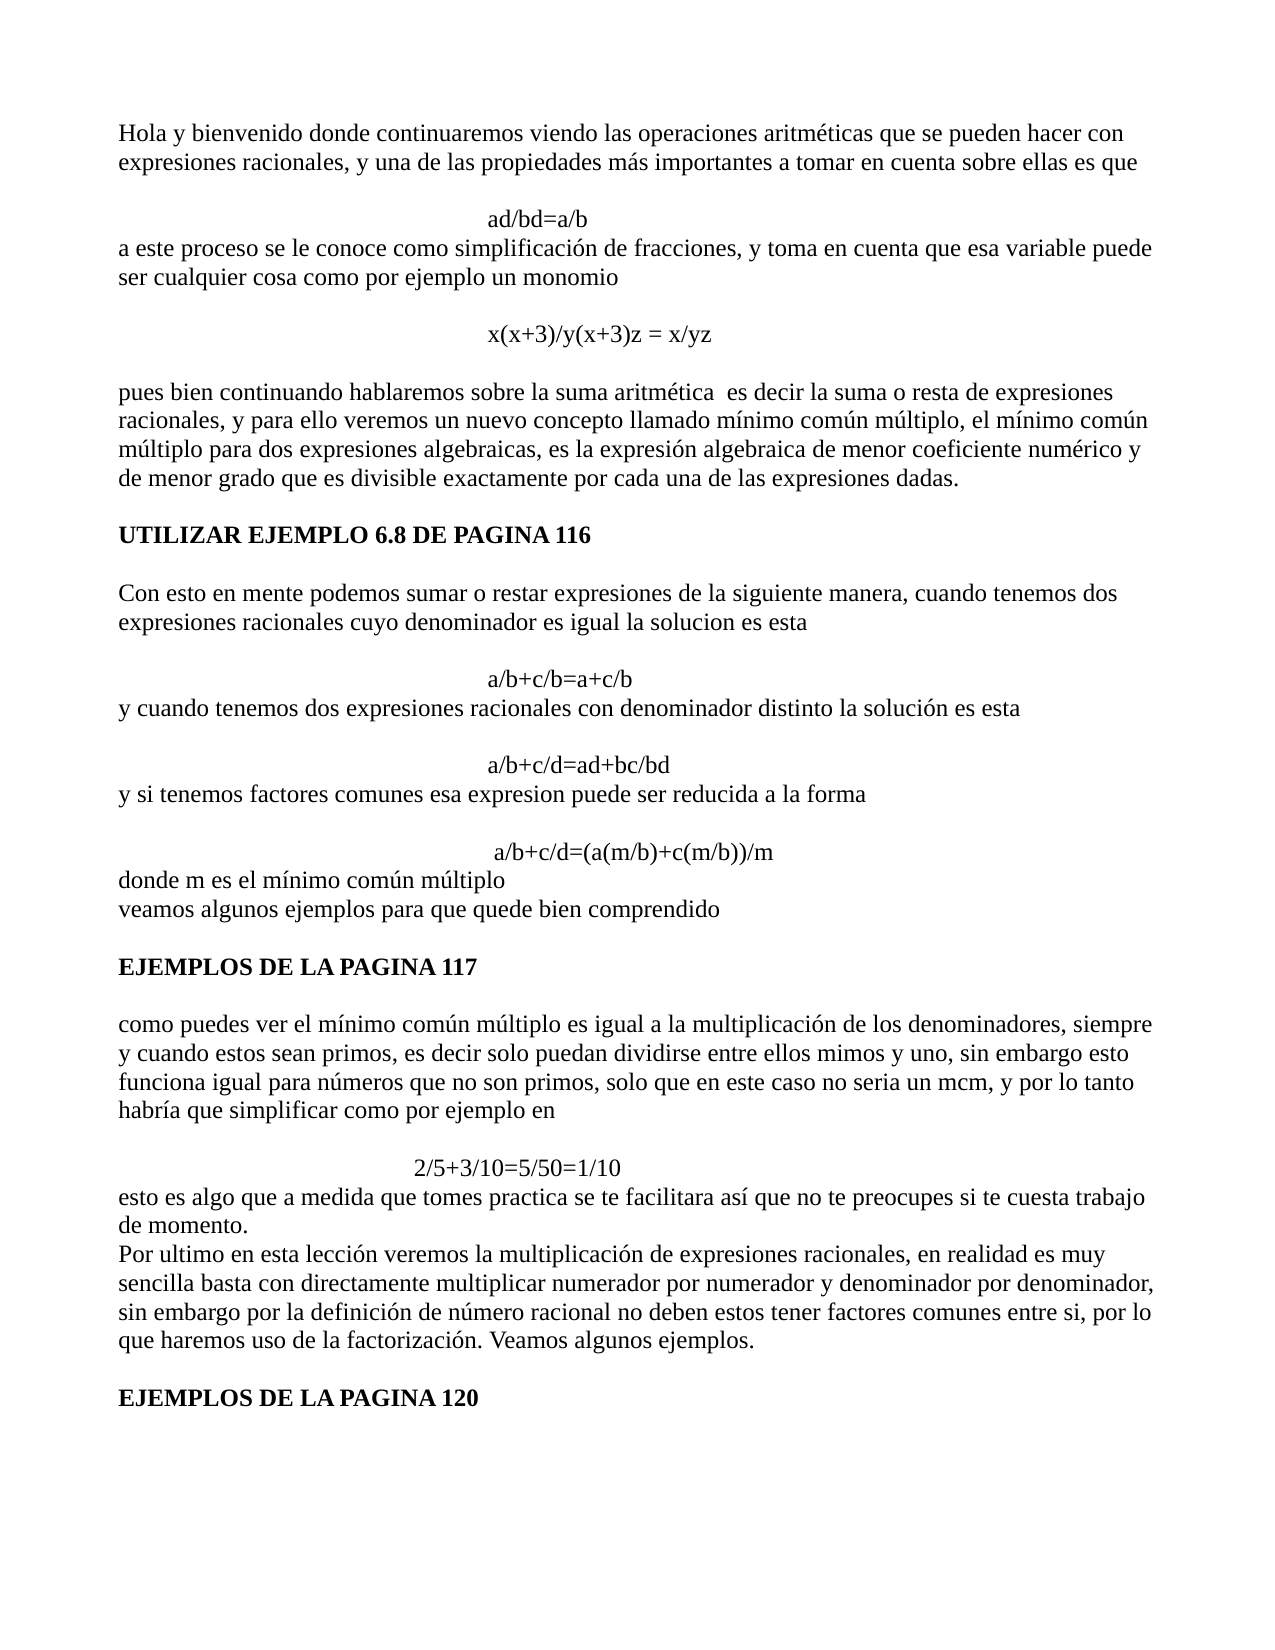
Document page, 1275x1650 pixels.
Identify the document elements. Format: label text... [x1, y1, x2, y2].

text pues bien continuando hablaremos sobre la suma aritmética es decir la suma o resta de expresiones racionales, y para ello veremos un nuevo concepto llamado mínimo común múltiplo, el mínimo común múltiplo para dos expresiones algebraicas, es la expresión algebraica de menor coeficiente numérico y de menor grado que es divisible exactamente por cada una de las expresiones dadas. [118, 377, 1157, 492]
text EJEMPLOS DE LA PAGINA 117 [118, 952, 1157, 981]
text veamos algunos ejemplos para que quede bien comprendido [118, 894, 1157, 923]
text Por ultimo en esta lección veremos la multiplicación de expresiones racionales, en realidad es muy sencilla basta con directamente multiplicar numerador por numerador y denominador por denominador, sin embargo por la definición de número racional no deben estos tener factores comunes entre si, por lo que haremos uso de la factorización. Veamos algunos ejemplos. [118, 1239, 1157, 1354]
text y cuando tenemos dos expresiones racionales con denominador distinto la solución es esta [118, 693, 1157, 722]
text a este proceso se le conoce como simplificación de fracciones, y toma en cuenta que esa variable puede ser cualquier cosa como por ejemplo un monomio [118, 233, 1157, 291]
text donde m es el mínimo común múltiplo [118, 866, 1157, 894]
text y si tenemos factores comunes esa expresion puede ser reducida a la forma [118, 779, 1157, 808]
text a/b+c/b=a+c/b [118, 664, 1157, 693]
text Hola y bienvenido donde continuaremos viendo las operaciones aritméticas que se pueden hacer con expresiones racionales, y una de las propiedades más importantes a tomar en cuenta sobre ellas es que [118, 118, 1157, 176]
text x(x+3)/y(x+3)z = x/yz [118, 319, 1157, 348]
text ad/bd=a/b [118, 204, 1157, 233]
text UTILIZAR EJEMPLO 6.8 DE PAGINA 116 [118, 521, 1157, 549]
text EJEMPLOS DE LA PAGINA 120 [118, 1383, 1157, 1412]
text como puedes ver el mínimo común múltiplo es igual a la multiplicación de los denominadores, siempre y cuando estos sean primos, es decir solo puedan dividirse entre ellos mimos y uno, sin embargo esto funciona igual para números que no son primos, solo que en este caso no seria un mcm, y por lo tanto habría que simplificar como por ejemplo en [118, 1009, 1157, 1124]
text a/b+c/d=ad+bc/bd [118, 751, 1157, 779]
text Con esto en mente podemos sumar o restar expresiones de la siguiente manera, cuando tenemos dos expresiones racionales cuyo denominador es igual la solucion es esta [118, 578, 1157, 636]
text a/b+c/d=(a(m/b)+c(m/b))/m [118, 837, 1157, 866]
text esto es algo que a medida que tomes practica se te facilitara así que no te preocupes si te cuesta trabajo de momento. [118, 1182, 1157, 1239]
text 2/5+3/10=5/50=1/10 [118, 1153, 1157, 1182]
